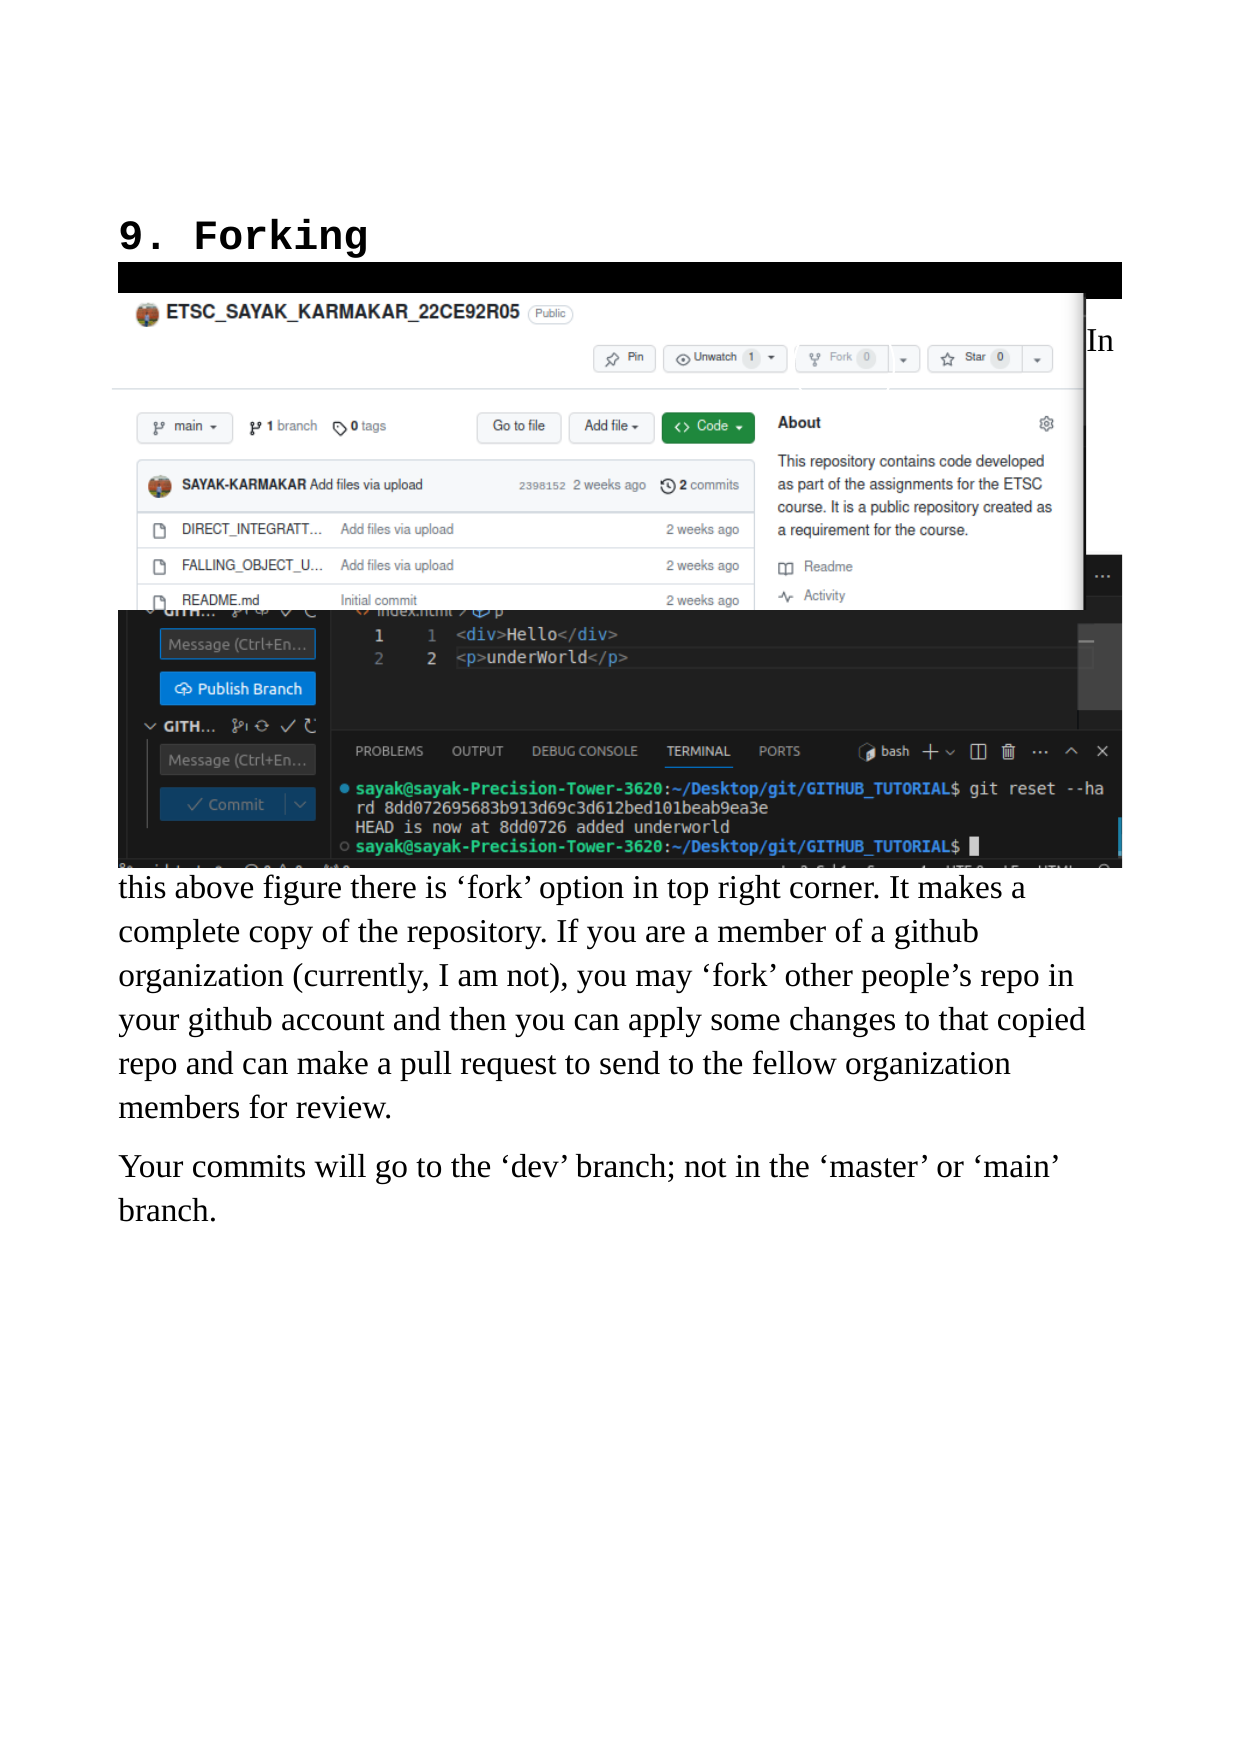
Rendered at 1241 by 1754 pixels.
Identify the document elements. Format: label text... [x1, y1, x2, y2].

subtitle 9. Forking [118, 214, 1122, 262]
text this above figure there is ‘fork’ option in top right corner. It makes a complete copy of the repository. If you are a member of a github organization (currently, I am not), you may ‘fork’ other people’s repo in your github account and then you can apply some changes to that copied repo and can make a pull request to send to the fellow organization members for review. [118, 868, 1122, 1126]
text Your commits will go to the ‘dev’ branch; not in the ‘master’ or ‘main’ branch. [118, 1146, 1122, 1228]
text In [1087, 320, 1122, 551]
